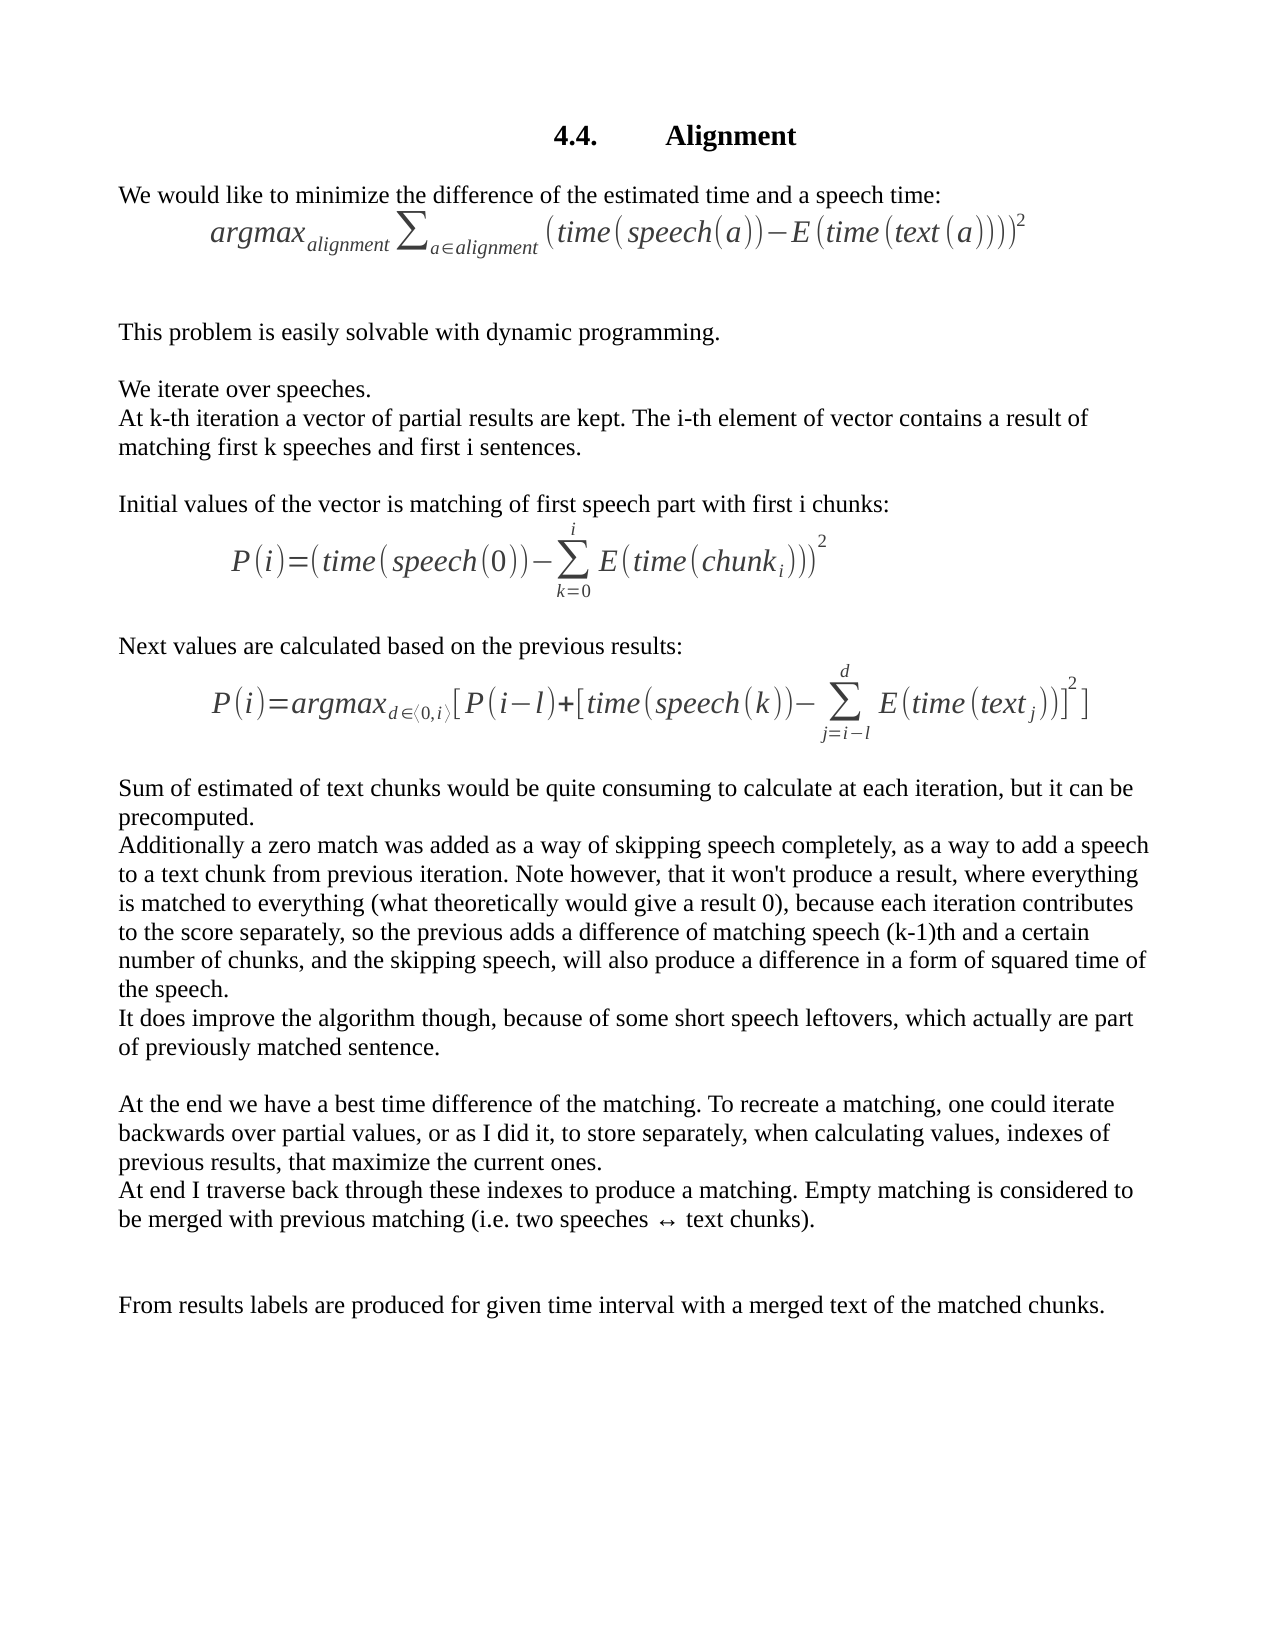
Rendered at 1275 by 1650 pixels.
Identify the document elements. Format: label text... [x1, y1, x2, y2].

text Next values are calculated based on the previous results: [118, 631, 1157, 660]
text At the end we have a best time difference of the matching. To recreate a matching, one could iterate backwards over partial values, or as I did it, to store separately, when calculating values, indexes of previous results, that maximize the current ones. [118, 1089, 1157, 1175]
text Additionally a zero match was added as a way of skipping speech completely, as a way to add a speech to a text chunk from previous iteration. Note however, that it won't produce a result, where everything is matched to everything (what theoretically would give a result 0), because each iteration contributes to the score separately, so the previous adds a difference of matching speech (k-1)th and a certain number of chunks, and the skipping speech, will also produce a difference in a form of squared time of the speech. [118, 830, 1157, 1003]
text Sum of estimated of text chunks would be quite consuming to calculate at each iteration, but it can be precomputed. [118, 773, 1157, 830]
text We iterate over speeches. [118, 374, 1157, 403]
text At k-th iteration a vector of partial results are kept. The i-th element of vector contains a result of matching first k speeches and first i sentences. [118, 403, 1157, 461]
text It does improve the algorithm though, because of some short speech leftovers, which actually are part of previously matched sentence. [118, 1003, 1157, 1060]
text At end I traverse back through these indexes to produce a matching. Empty matching is considered to be merged with previous matching (i.e. two speeches ↔ text chunks). [118, 1175, 1157, 1233]
text Initial values of the vector is matching of first speech part with first i chunks: [118, 489, 1157, 518]
text From results labels are produced for given time interval with a merged text of the matched chunks. [118, 1290, 1157, 1319]
text We would like to minimize the difference of the estimated time and a speech time: [118, 180, 1157, 209]
list Alignment [193, 118, 1157, 152]
text This problem is easily solvable with dynamic programming. [118, 317, 1157, 346]
